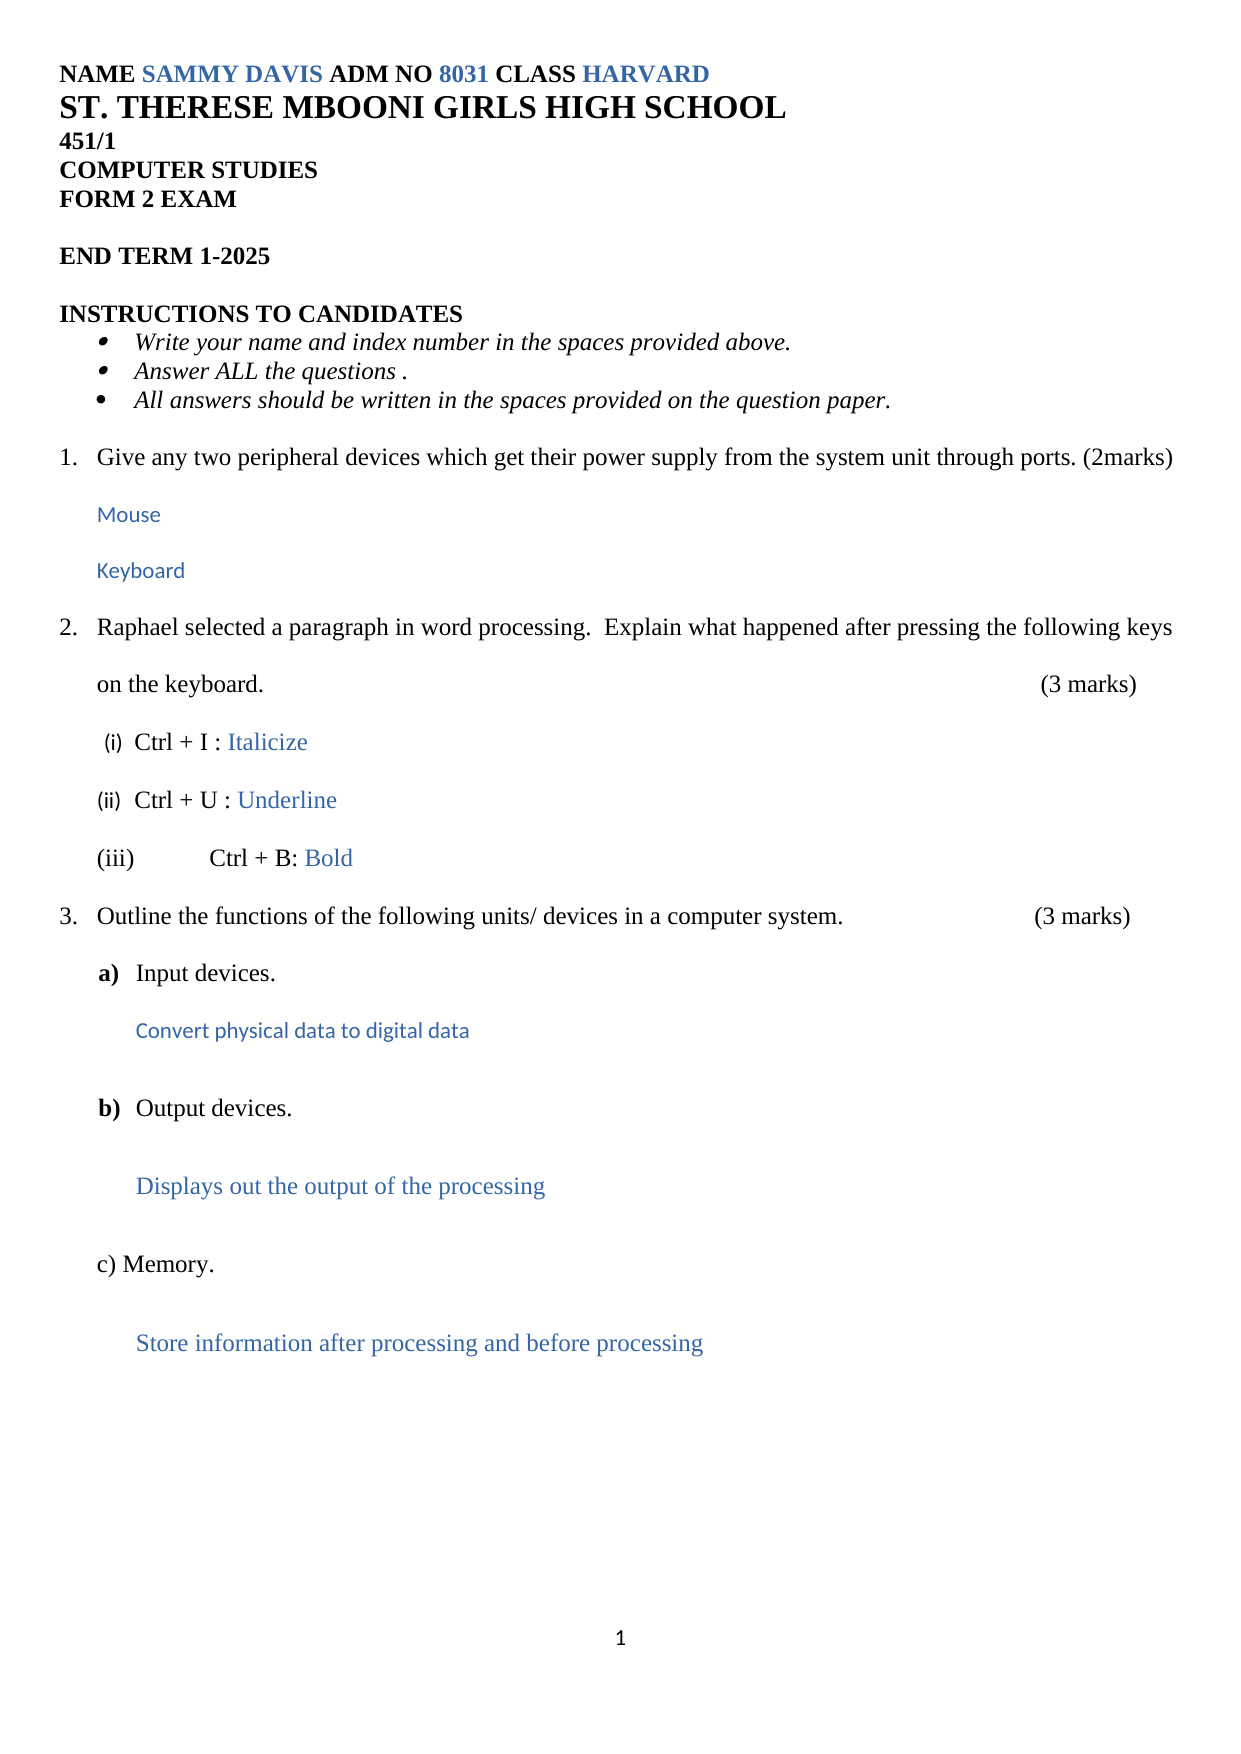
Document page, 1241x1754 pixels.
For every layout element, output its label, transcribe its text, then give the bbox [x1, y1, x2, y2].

text COMPUTER STUDIES [59, 155, 1181, 184]
text Mouse [97, 500, 1181, 528]
list Ctrl + I : Italicize [103, 727, 1181, 756]
list Raphael selected a paragraph in word processing. Explain what happened after pressing the following keys on the keyboard. (3 marks) [59, 612, 1181, 698]
list Outline the functions of the following units/ devices in a computer system. (3 marks) [59, 901, 1181, 929]
text Convert physical data to digital data [134, 1016, 1181, 1044]
list Ctrl + B: Bold [97, 843, 1181, 872]
list Output devices. [98, 1093, 1181, 1121]
text 451/1 [59, 126, 1181, 155]
text Displays out the output of the processing [134, 1171, 1181, 1200]
list Ctrl + U : Underline [97, 785, 1181, 814]
text Store information after processing and before processing [97, 1328, 1181, 1356]
list Input devices. [98, 958, 1181, 987]
list Answer ALL the questions . [97, 356, 1181, 385]
text FORM 2 EXAM [59, 184, 1181, 212]
list Write your name and index number in the spaces provided above. [97, 327, 1181, 356]
list All answers should be written in the spaces provided on the question paper. [97, 385, 1181, 414]
text NAME SAMMY DAVIS ADM NO 8031 CLASS HARVARD [59, 59, 1181, 88]
text INSTRUCTIONS TO CANDIDATES [59, 299, 1181, 327]
text c) Memory. [59, 1249, 1181, 1278]
text END TERM 1-2025 [59, 241, 1181, 270]
list Give any two peripheral devices which get their power supply from the system unit through ports. (2marks) [59, 442, 1181, 471]
text Keyboard [97, 556, 1181, 584]
text ST. THERESE MBOONI GIRLS HIGH SCHOOL [59, 88, 1181, 126]
